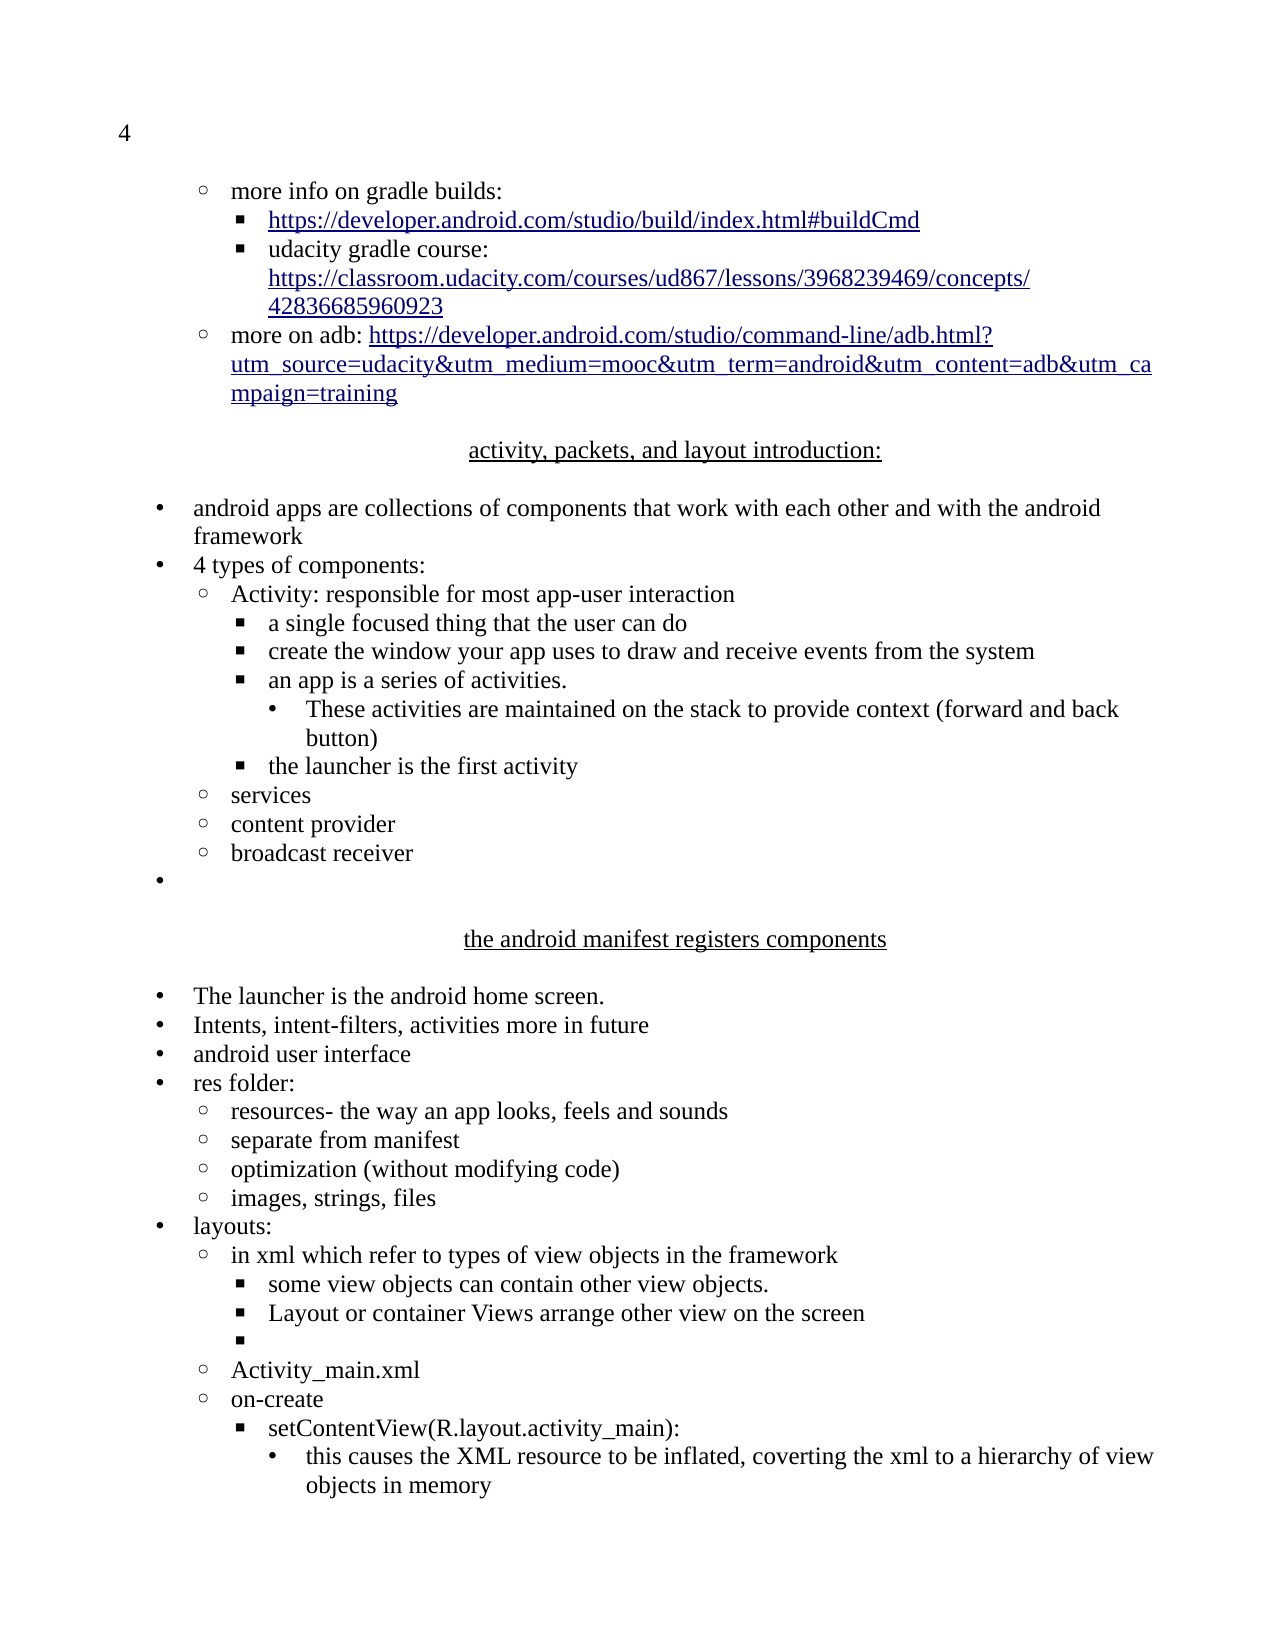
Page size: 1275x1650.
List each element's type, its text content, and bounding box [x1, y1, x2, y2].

list layouts: [156, 1211, 1157, 1240]
list this causes the XML resource to be inflated, coverting the xml to a hierarchy of view objects in memory [268, 1441, 1157, 1499]
list content provider [193, 809, 1157, 838]
list The launcher is the android home screen. [156, 981, 1157, 1010]
list an app is a series of activities. [231, 665, 1157, 694]
list resources- the way an app looks, feels and sounds [193, 1096, 1157, 1125]
list separate from manifest [193, 1125, 1157, 1154]
list 4 types of components: [156, 550, 1157, 579]
list services [193, 780, 1157, 809]
list Activity_main.xml [193, 1355, 1157, 1384]
list the launcher is the first activity [231, 751, 1157, 780]
list in xml which refer to types of view objects in the framework [193, 1240, 1157, 1269]
list some view objects can contain other view objects. [231, 1269, 1157, 1298]
list Intents, intent-filters, activities more in future [156, 1010, 1157, 1039]
list udacity gradle course: https://classroom.udacity.com/courses/ud867/lessons/3968239469/concepts/42836685960923 [231, 234, 1157, 320]
list setContentView(R.layout.activity_main): [231, 1413, 1157, 1441]
list more info on gradle builds: [193, 176, 1157, 205]
list create the window your app uses to draw and receive events from the system [231, 636, 1157, 665]
list Layout or container Views arrange other view on the screen [231, 1298, 1157, 1326]
list on-create [193, 1384, 1157, 1413]
list a single focused thing that the user can do [231, 608, 1157, 636]
list optimization (without modifying code) [193, 1154, 1157, 1183]
list android apps are collections of components that work with each other and with the android framework [156, 493, 1157, 550]
list These activities are maintained on the stack to provide context (forward and back button) [268, 694, 1157, 751]
list Activity: responsible for most app-user interaction [193, 579, 1157, 608]
list res folder: [156, 1068, 1157, 1096]
list android user interface [156, 1039, 1157, 1068]
list broadcast receiver [193, 838, 1157, 866]
list images, strings, files [193, 1183, 1157, 1211]
list more on adb: https://developer.android.com/studio/command-line/adb.html?utm_source=udacity&utm_medium=mooc&utm_term=android&utm_content=adb&utm_campaign=training [193, 320, 1157, 406]
list the android manifest registers components [156, 924, 1157, 953]
list activity, packets, and layout introduction: [156, 435, 1157, 464]
list https://developer.android.com/studio/build/index.html#buildCmd [231, 205, 1157, 234]
